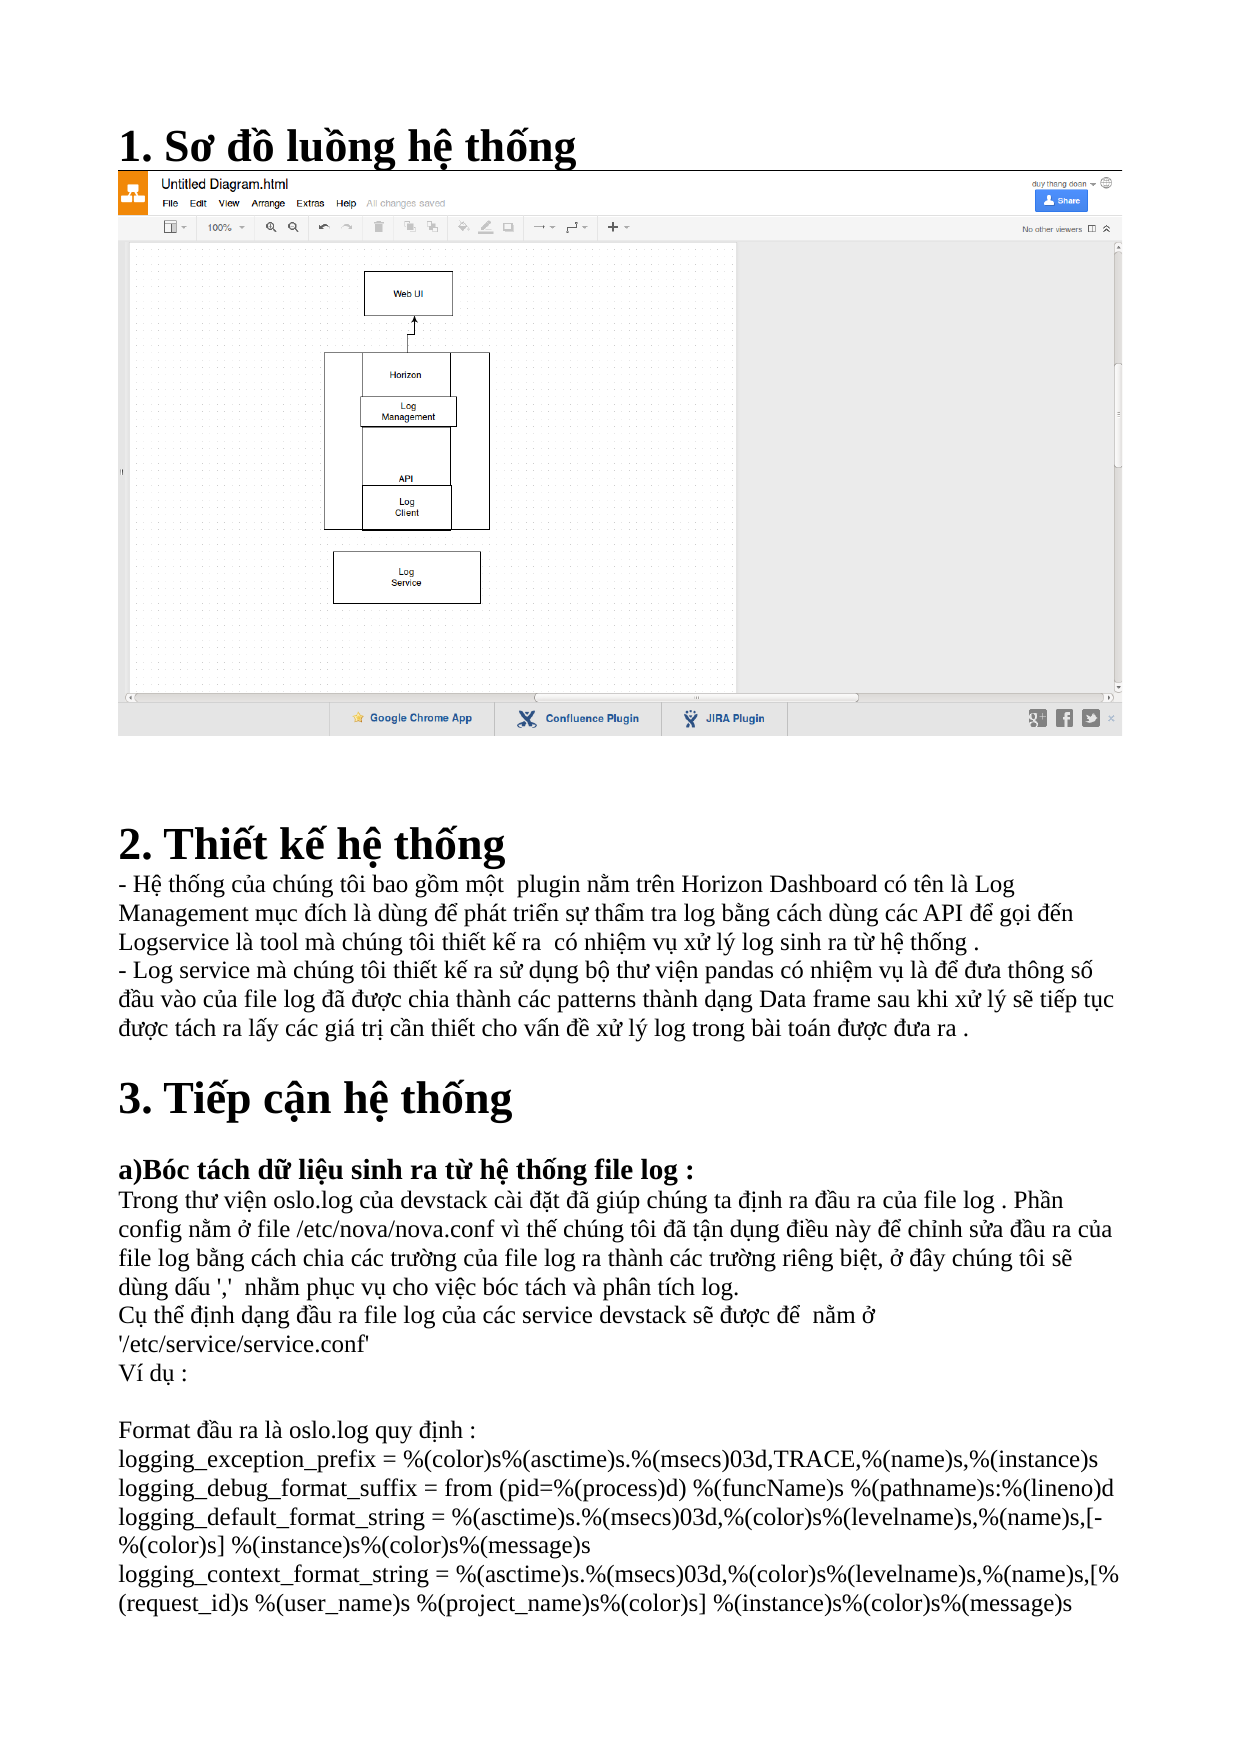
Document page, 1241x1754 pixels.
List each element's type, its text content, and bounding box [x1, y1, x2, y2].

text Format đầu ra là oslo.log quy định : [118, 1416, 1122, 1444]
text Trong thư viện oslo.log của devstack cài đặt đã giúp chúng ta định ra đầu ra của file log . Phần config nằm ở file /etc/nova/nova.conf vì thế chúng tôi đã tận dụng điều này để chỉnh sửa đầu ra của file log bằng cách chia các trường của file log ra thành các trường riêng biệt, ở đây chúng tôi sẽ dùng dấu ',' nhằm phục vụ cho việc bóc tách và phân tích log. [118, 1186, 1122, 1301]
text Ví dụ : [118, 1358, 1122, 1387]
picture [118, 170, 1123, 736]
text 1. Sơ đồ luồng hệ thống [118, 118, 1122, 170]
text logging_exception_prefix = %(color)s%(asctime)s.%(msecs)03d,TRACE,%(name)s,%(instance)s [118, 1444, 1122, 1473]
text - Log service mà chúng tôi thiết kế ra sử dụng bộ thư viện pandas có nhiệm vụ là để đưa thông số đầu vào của file log đã được chia thành các patterns thành dạng Data frame sau khi xử lý sẽ tiếp tục được tách ra lấy các giá trị cần thiết cho vấn đề xử lý log trong bài toán được đưa ra . [118, 956, 1122, 1042]
text 2. Thiết kế hệ thống [118, 817, 1122, 869]
text logging_default_format_string = %(asctime)s.%(msecs)03d,%(color)s%(levelname)s,%(name)s,[-%(color)s] %(instance)s%(color)s%(message)s [118, 1502, 1122, 1559]
text logging_debug_format_suffix = from (pid=%(process)d) %(funcName)s %(pathname)s:%(lineno)d [118, 1473, 1122, 1502]
text 3. Tiếp cận hệ thống [118, 1071, 1122, 1123]
text - Hệ thống của chúng tôi bao gồm một plugin nằm trên Horizon Dashboard có tên là Log Management mục đích là dùng để phát triển sự thẩm tra log bằng cách dùng các API để gọi đến Logservice là tool mà chúng tôi thiết kế ra có nhiệm vụ xử lý log sinh ra từ hệ thống . [118, 869, 1122, 956]
text a)Bóc tách dữ liệu sinh ra từ hệ thống file log : [118, 1152, 1122, 1186]
text Cụ thể định dạng đầu ra file log của các service devstack sẽ được để nằm ở '/etc/service/service.conf' [118, 1301, 1122, 1358]
text logging_context_format_string = %(asctime)s.%(msecs)03d,%(color)s%(levelname)s,%(name)s,[%(request_id)s %(user_name)s %(project_name)s%(color)s] %(instance)s%(color)s%(message)s [118, 1559, 1122, 1617]
